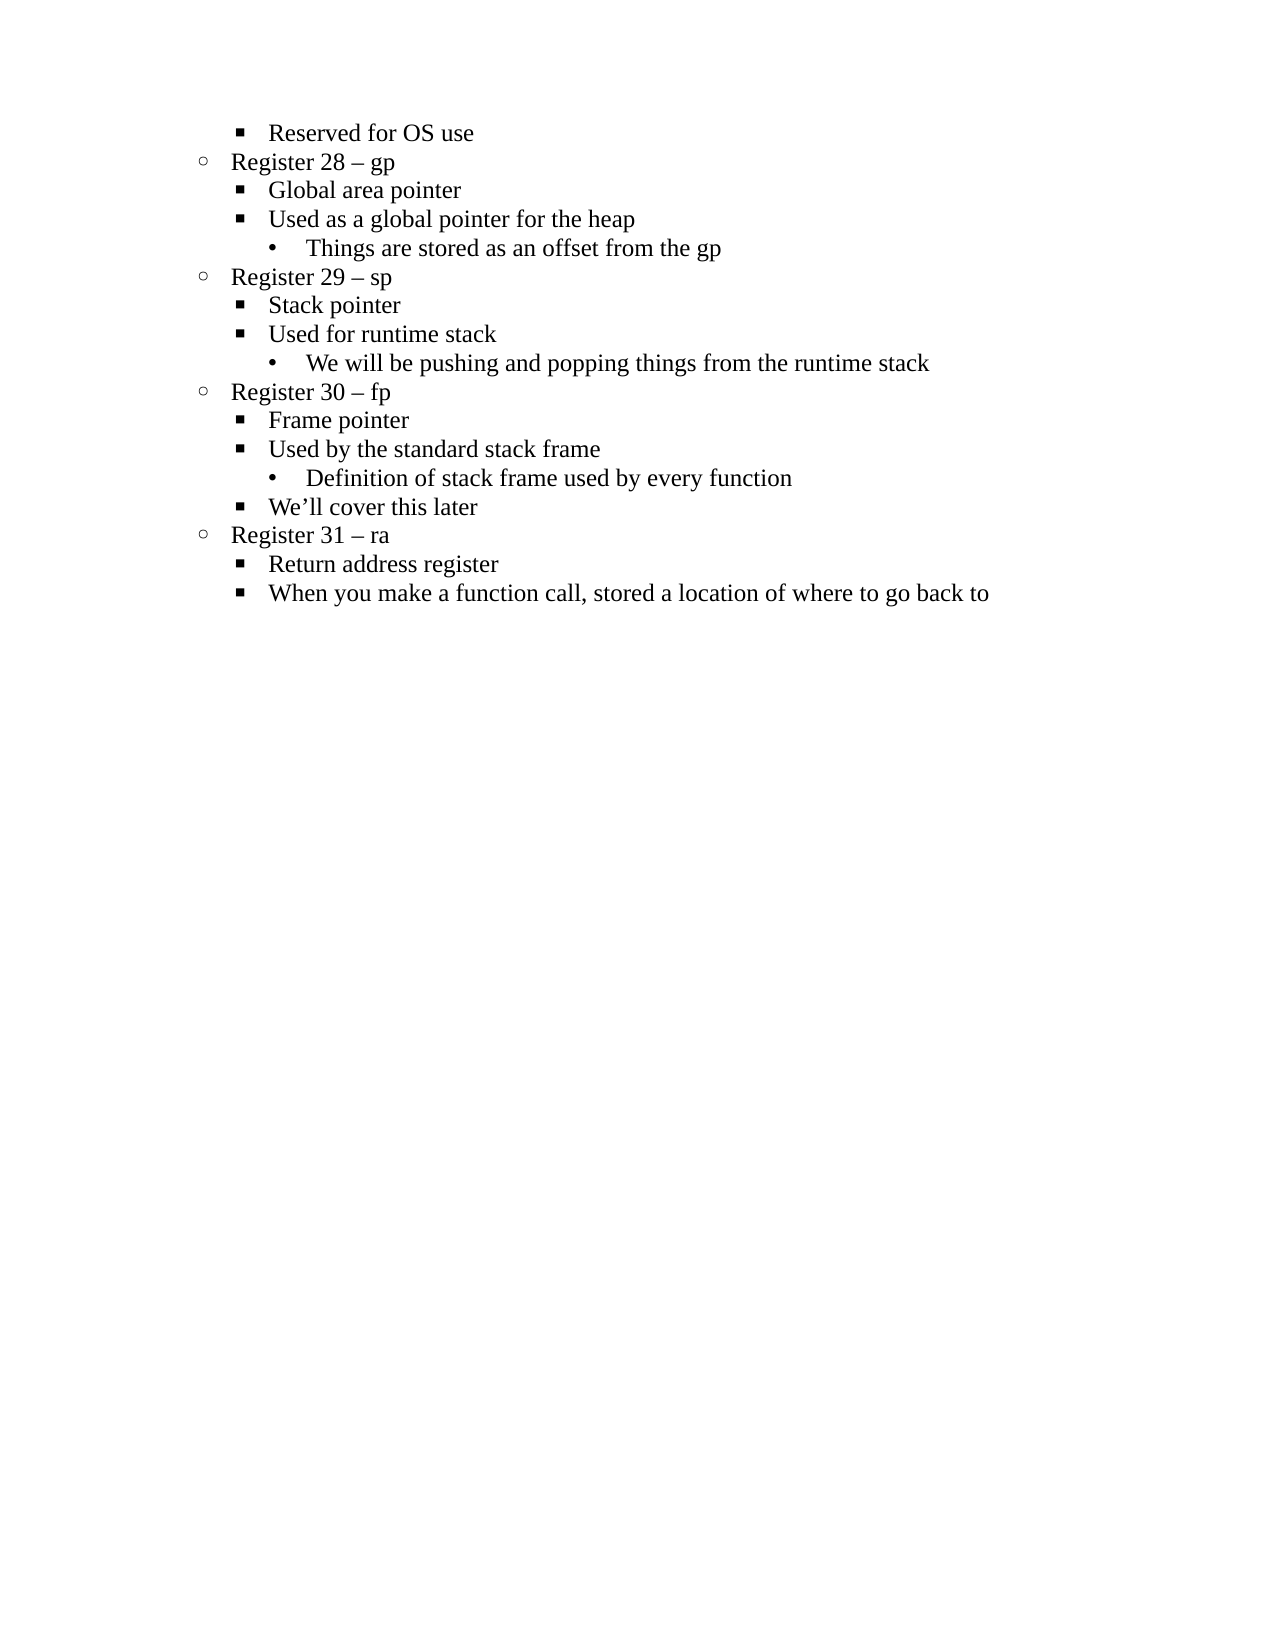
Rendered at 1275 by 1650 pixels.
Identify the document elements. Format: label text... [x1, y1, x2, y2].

list Register 28 – gp [193, 147, 1157, 176]
list We’ll cover this later [231, 492, 1157, 521]
list Things are stored as an offset from the gp [268, 233, 1157, 262]
list Return address register [231, 549, 1157, 578]
list Register 29 – sp [193, 262, 1157, 291]
list Frame pointer [231, 406, 1157, 434]
list Used as a global pointer for the heap [231, 204, 1157, 233]
list Register 31 – ra [193, 521, 1157, 549]
list Definition of stack frame used by every function [268, 463, 1157, 492]
list Used by the standard stack frame [231, 434, 1157, 463]
list Stack pointer [231, 291, 1157, 319]
list Register 30 – fp [193, 377, 1157, 406]
list We will be pushing and popping things from the runtime stack [268, 348, 1157, 377]
list Used for runtime stack [231, 319, 1157, 348]
list Global area pointer [231, 176, 1157, 204]
list When you make a function call, stored a location of where to go back to [231, 578, 1157, 607]
list Reserved for OS use [231, 118, 1157, 147]
